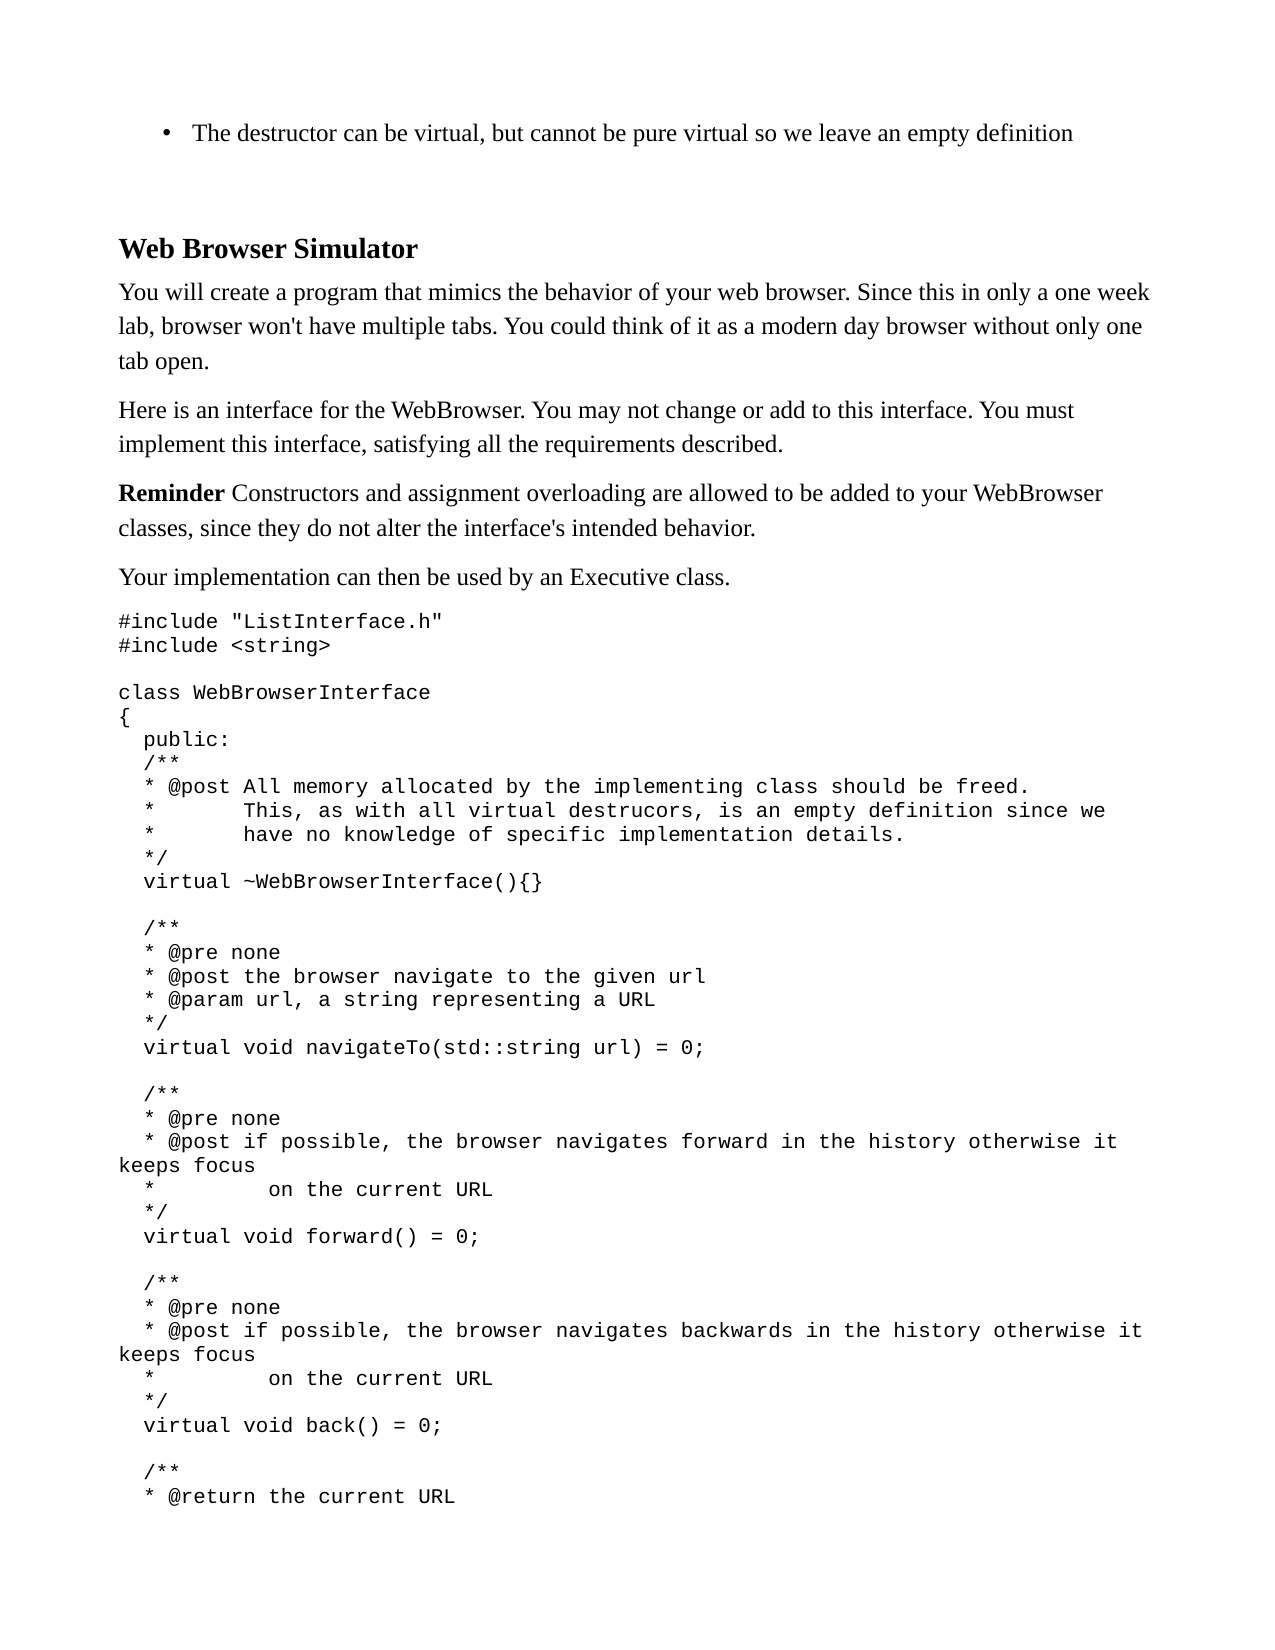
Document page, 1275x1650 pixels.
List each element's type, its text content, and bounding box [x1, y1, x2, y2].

text * on the current URL [118, 1178, 1157, 1202]
text * @post the browser navigate to the given url [118, 966, 1157, 989]
text Your implementation can then be used by an Executive class. [118, 562, 1157, 591]
text * This, as with all virtual destrucors, is an empty definition since we [118, 800, 1157, 824]
text /** [118, 753, 1157, 777]
text /** [118, 1273, 1157, 1297]
text #include "ListInterface.h" [118, 611, 1157, 635]
text /** [118, 918, 1157, 942]
text { [118, 706, 1157, 729]
list The destructor can be virtual, but cannot be pure virtual so we leave an empty definition [162, 118, 1157, 147]
text * have no knowledge of specific implementation details. [118, 824, 1157, 847]
text Here is an interface for the WebBrowser. You may not change or add to this interface. You must implement this interface, satisfying all the requirements described. [118, 395, 1157, 458]
subtitle Web Browser Simulator [118, 231, 1157, 264]
text * @pre none [118, 1108, 1157, 1131]
text virtual void back() = 0; [118, 1415, 1157, 1439]
text */ [118, 847, 1157, 871]
text * @pre none [118, 942, 1157, 966]
text */ [118, 1013, 1157, 1037]
text public: [118, 729, 1157, 753]
text * @return the current URL [118, 1486, 1157, 1509]
text */ [118, 1391, 1157, 1415]
text virtual ~WebBrowserInterface(){} [118, 871, 1157, 895]
text class WebBrowserInterface [118, 682, 1157, 706]
text */ [118, 1202, 1157, 1226]
text virtual void navigateTo(std::string url) = 0; [118, 1037, 1157, 1060]
text /** [118, 1462, 1157, 1486]
text * on the current URL [118, 1368, 1157, 1391]
text * @param url, a string representing a URL [118, 989, 1157, 1013]
text You will create a program that mimics the behavior of your web browser. Since this in only a one week lab, browser won't have multiple tabs. You could think of it as a modern day browser without only one tab open. [118, 277, 1157, 374]
text /** [118, 1084, 1157, 1108]
text Reminder Constructors and assignment overloading are allowed to be added to your WebBrowser classes, since they do not alter the interface's intended behavior. [118, 478, 1157, 542]
text #include <string> [118, 635, 1157, 658]
text * @post if possible, the browser navigates backwards in the history otherwise it keeps focus [118, 1320, 1157, 1368]
text * @post All memory allocated by the implementing class should be freed. [118, 777, 1157, 800]
text * @pre none [118, 1297, 1157, 1320]
text * @post if possible, the browser navigates forward in the history otherwise it keeps focus [118, 1131, 1157, 1178]
text virtual void forward() = 0; [118, 1226, 1157, 1249]
